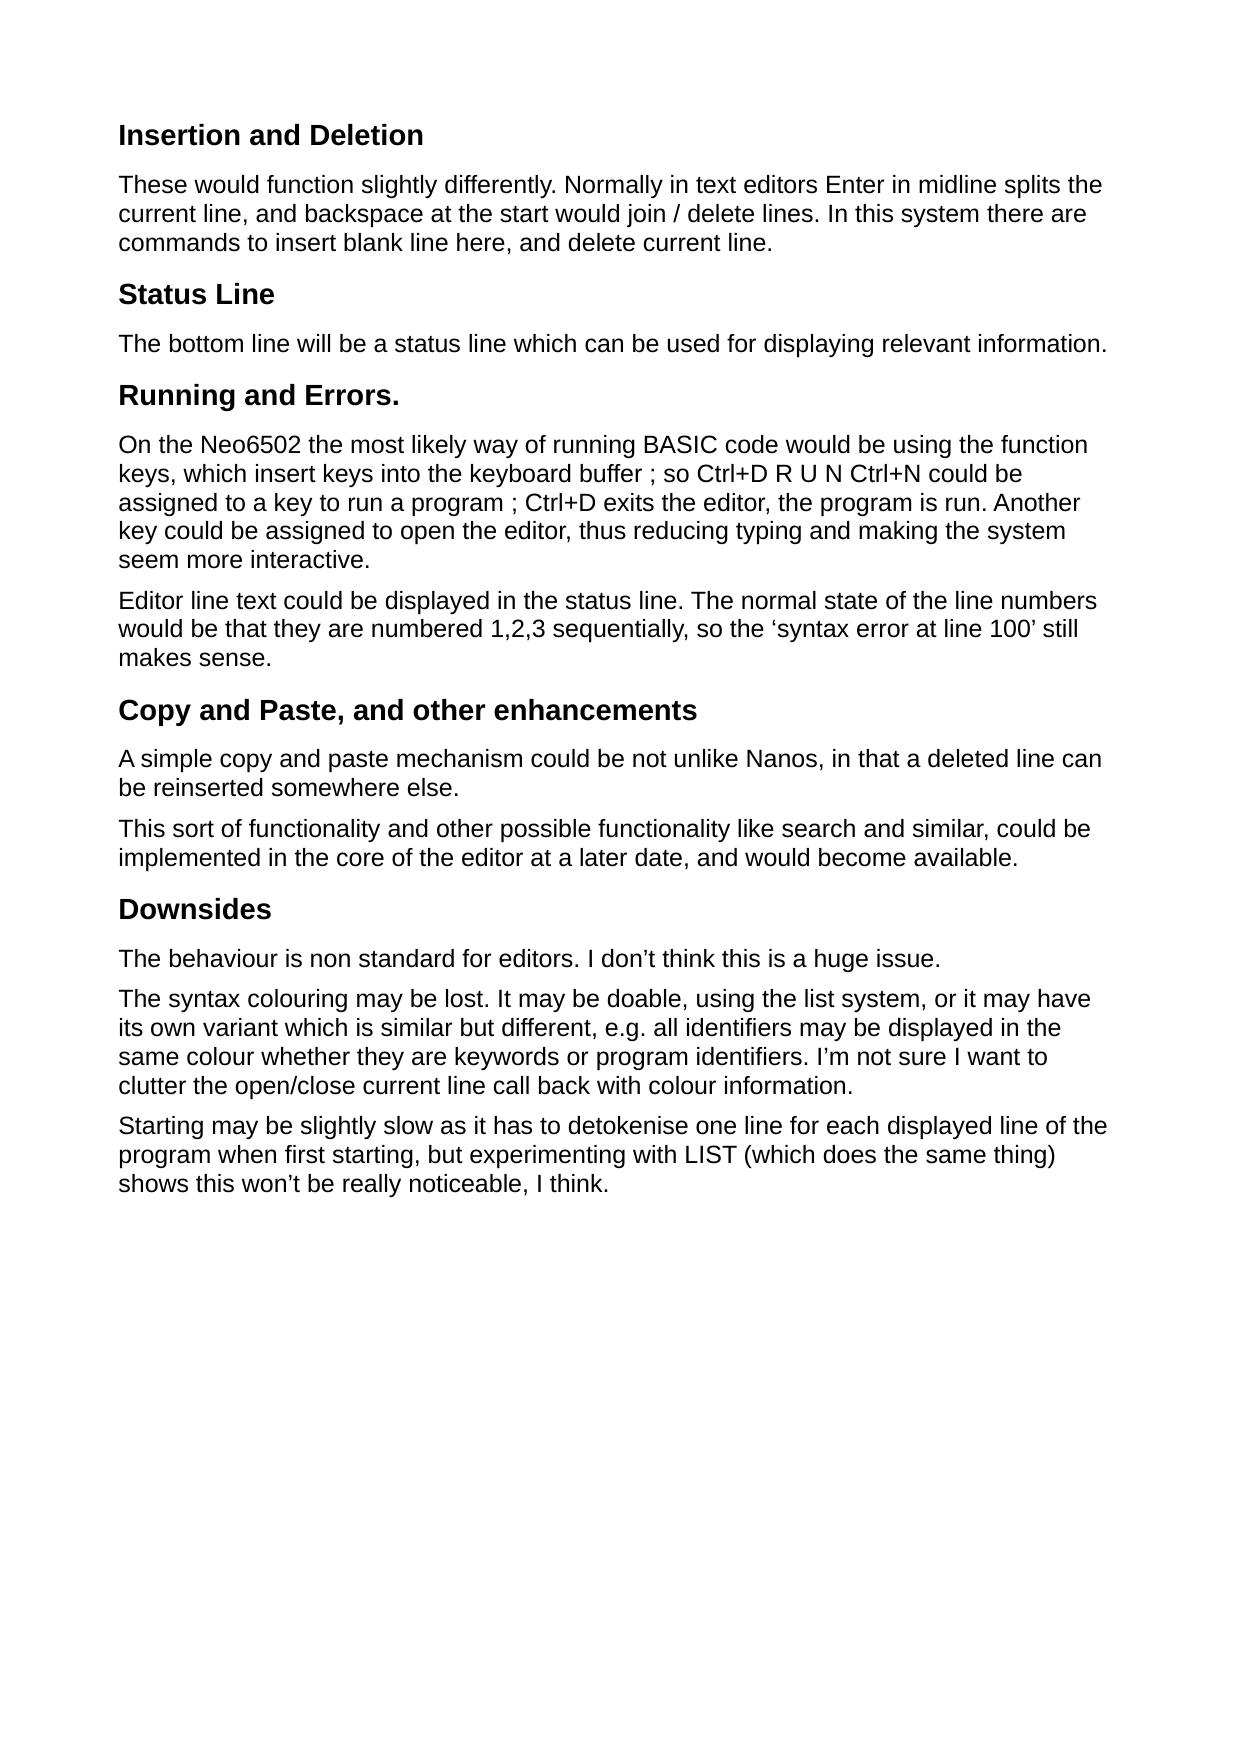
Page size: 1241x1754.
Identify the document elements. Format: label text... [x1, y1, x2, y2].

text Editor line text could be displayed in the status line. The normal state of the line numbers would be that they are numbered 1,2,3 sequentially, so the ‘syntax error at line 100’ still makes sense. [118, 586, 1122, 672]
text The syntax colouring may be lost. It may be doable, using the list system, or it may have its own variant which is similar but different, e.g. all identifiers may be displayed in the same colour whether they are keywords or program identifiers. I’m not sure I want to clutter the open/close current line call back with colour information. [118, 984, 1122, 1099]
text This sort of functionality and other possible functionality like search and similar, could be implemented in the core of the editor at a later date, and would become available. [118, 814, 1122, 871]
text The bottom line will be a status line which can be used for displaying relevant information. [118, 329, 1122, 358]
text The behaviour is non standard for editors. I don’t think this is a huge issue. [118, 944, 1122, 973]
subtitle Copy and Paste, and other enhancements [118, 692, 1122, 726]
subtitle Downsides [118, 892, 1122, 925]
subtitle Running and Errors. [118, 378, 1122, 412]
text On the Neo6502 the most likely way of running BASIC code would be using the function keys, which insert keys into the keyboard buffer ; so Ctrl+D R U N Ctrl+N could be assigned to a key to run a program ; Ctrl+D exits the editor, the program is run. Another key could be assigned to open the editor, thus reducing typing and making the system seem more interactive. [118, 430, 1122, 574]
text A simple copy and paste mechanism could be not unlike Nanos, in that a deleted line can be reinserted somewhere else. [118, 744, 1122, 802]
subtitle Status Line [118, 277, 1122, 310]
subtitle Insertion and Deletion [118, 118, 1122, 152]
text Starting may be slightly slow as it has to detokenise one line for each displayed line of the program when first starting, but experimenting with LIST (which does the same thing) shows this won’t be really noticeable, I think. [118, 1111, 1122, 1198]
text These would function slightly differently. Normally in text editors Enter in midline splits the current line, and backspace at the start would join / delete lines. In this system there are commands to insert blank line here, and delete current line. [118, 170, 1122, 256]
